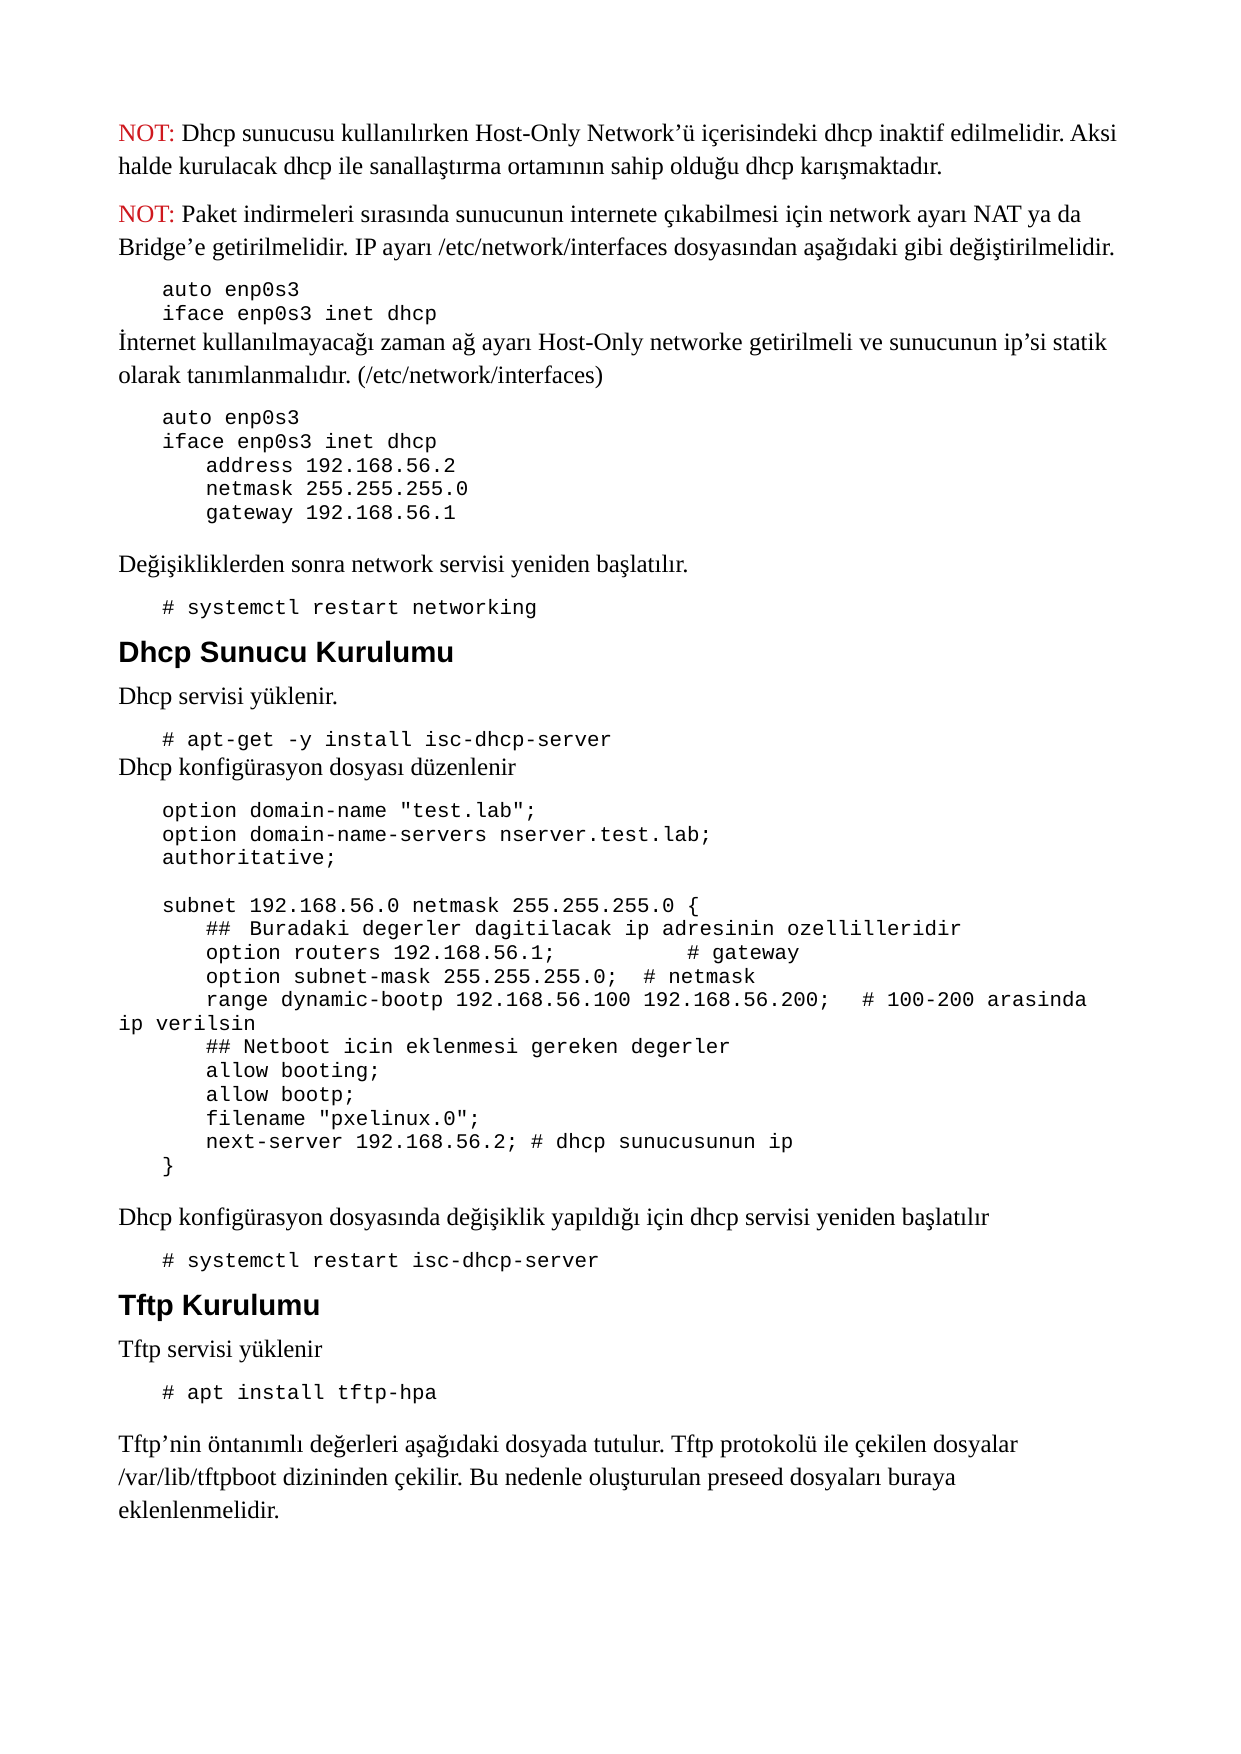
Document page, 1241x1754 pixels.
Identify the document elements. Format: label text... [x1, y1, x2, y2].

text # apt install tftp-hpa [118, 1382, 1122, 1405]
text Dhcp konfigürasyon dosyası düzenlenir [118, 752, 1122, 781]
text # apt-get -y install isc-dhcp-server [118, 729, 1122, 752]
text # systemctl restart networking [118, 597, 1122, 620]
text option subnet-mask 255.255.255.0; # netmask [118, 966, 1122, 989]
text address 192.168.56.2 [118, 454, 1122, 478]
text ## Netboot icin eklenmesi gereken degerler [118, 1037, 1122, 1060]
text authoritative; [118, 847, 1122, 871]
text ## Buradaki degerler dagitilacak ip adresinin ozellilleridir [118, 918, 1122, 942]
subtitle Tftp Kurulumu [118, 1288, 1122, 1322]
text netmask 255.255.255.0 [118, 478, 1122, 502]
text Değişikliklerden sonra network servisi yeniden başlatılır. [118, 549, 1122, 578]
text } [118, 1155, 1122, 1178]
text option domain-name "test.lab"; [118, 800, 1122, 824]
text Dhcp konfigürasyon dosyasında değişiklik yapıldığı için dhcp servisi yeniden başlatılır [118, 1202, 1122, 1231]
text filename "pxelinux.0"; [118, 1107, 1122, 1131]
text # systemctl restart isc-dhcp-server [118, 1250, 1122, 1273]
text Tftp servisi yüklenir [118, 1334, 1122, 1363]
text gateway 192.168.56.1 [118, 502, 1122, 526]
text Tftp’nin öntanımlı değerleri aşağıdaki dosyada tutulur. Tftp protokolü ile çekilen dosyalar /var/lib/tftpboot dizininden çekilir. Bu nedenle oluşturulan preseed dosyaları buraya eklenlenmelidir. [118, 1429, 1122, 1524]
text option domain-name-servers nserver.test.lab; [118, 824, 1122, 847]
text Dhcp servisi yüklenir. [118, 681, 1122, 710]
text NOT: Dhcp sunucusu kullanılırken Host-Only Network’ü içerisindeki dhcp inaktif edilmelidir. Aksi halde kurulacak dhcp ile sanallaştırma ortamının sahip olduğu dhcp karışmaktadır. [118, 118, 1122, 180]
text next-server 192.168.56.2; # dhcp sunucusunun ip [118, 1131, 1122, 1155]
text iface enp0s3 inet dhcp [118, 431, 1122, 454]
text İnternet kullanılmayacağı zaman ağ ayarı Host-Only networke getirilmeli ve sunucunun ip’si statik olarak tanımlanmalıdır. (/etc/network/interfaces) [118, 327, 1122, 388]
text subnet 192.168.56.0 netmask 255.255.255.0 { [118, 895, 1122, 918]
text iface enp0s3 inet dhcp [118, 303, 1122, 327]
text auto enp0s3 [118, 279, 1122, 303]
text NOT: Paket indirmeleri sırasında sunucunun internete çıkabilmesi için network ayarı NAT ya da Bridge’e getirilmelidir. IP ayarı /etc/network/interfaces dosyasından aşağıdaki gibi değiştirilmelidir. [118, 199, 1122, 261]
text option routers 192.168.56.1; # gateway [118, 942, 1122, 966]
subtitle Dhcp Sunucu Kurulumu [118, 635, 1122, 669]
text auto enp0s3 [118, 407, 1122, 431]
text allow booting; [118, 1060, 1122, 1084]
text allow bootp; [118, 1084, 1122, 1107]
text range dynamic-bootp 192.168.56.100 192.168.56.200; # 100-200 arasinda ip verilsin [118, 989, 1122, 1037]
